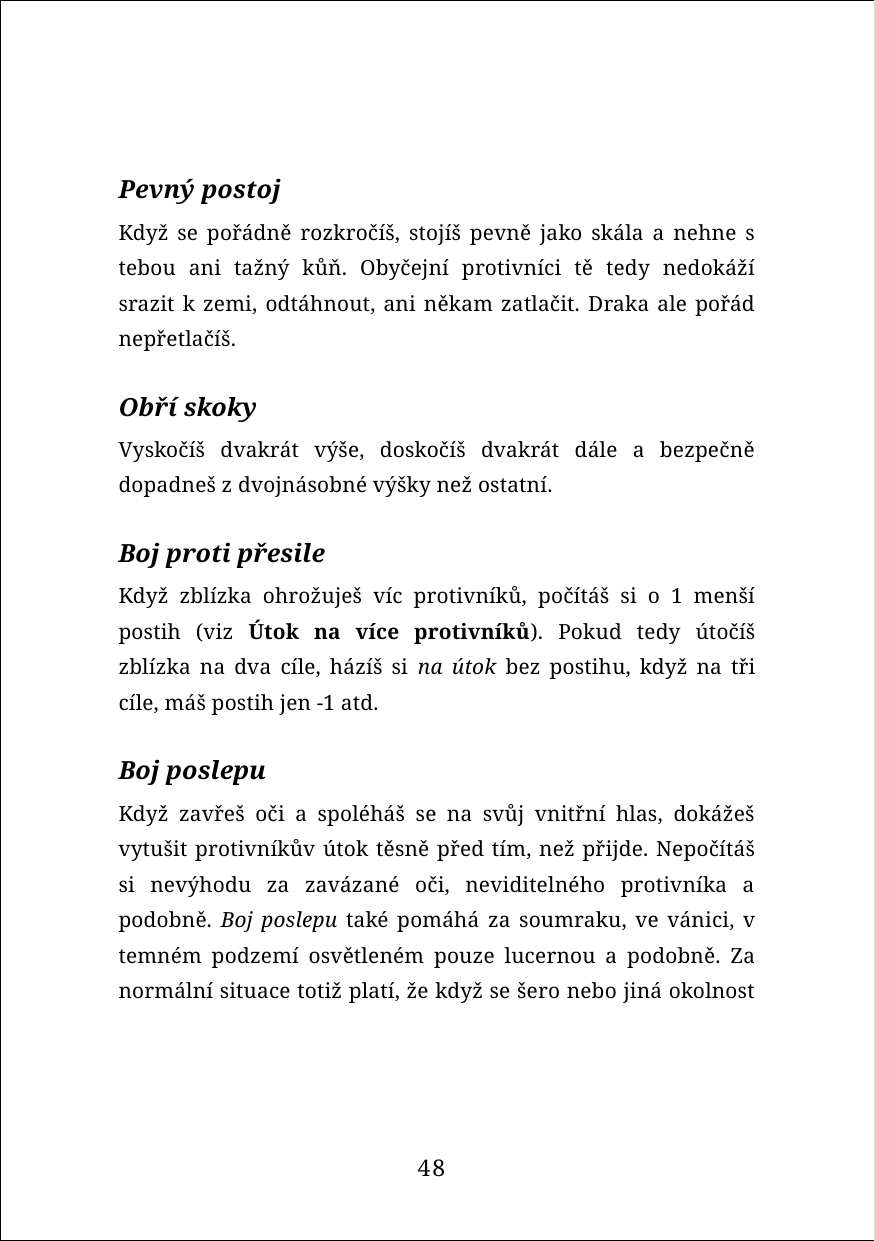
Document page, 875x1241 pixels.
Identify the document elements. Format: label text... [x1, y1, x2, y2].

subtitle Pevný postoj [118, 172, 756, 206]
text Vyskočíš dvakrát výše, doskočíš dvakrát dále a bezpečně dopadneš z dvojnásobné výšky než ostatní. [118, 435, 756, 499]
subtitle Boj poslepu [118, 753, 756, 787]
text Když zblízka ohrožuješ víc protivníků, počítáš si o 1 menší postih (viz Útok na více protivníků). Pokud tedy útočíš zblízka na dva cíle, házíš si na útok bez postihu, když na tři cíle, máš postih jen -1 atd. [118, 581, 756, 716]
subtitle Boj proti přesile [118, 536, 756, 569]
text Když zavřeš oči a spoléháš se na svůj vnitřní hlas, dokážeš vytušit protivníkův útok těsně před tím, než přijde. Nepočítáš si nevýhodu za zavázané oči, neviditelného protivníka a podobně. Boj poslepu také pomáhá za soumraku, ve vánici, v temném podzemí osvětleném pouze lucernou a podobně. Za normální situace totiž platí, že když se šero nebo jiná okolnost [118, 799, 756, 1005]
text Když se pořádně rozkročíš, stojíš pevně jako skála a nehne s tebou ani tažný kůň. Obyčejní protivníci tě tedy nedokáží srazit k zemi, odtáhnout, ani někam zatlačit. Draka ale pořád nepřetlačíš. [118, 218, 756, 353]
subtitle Obří skoky [118, 389, 756, 423]
